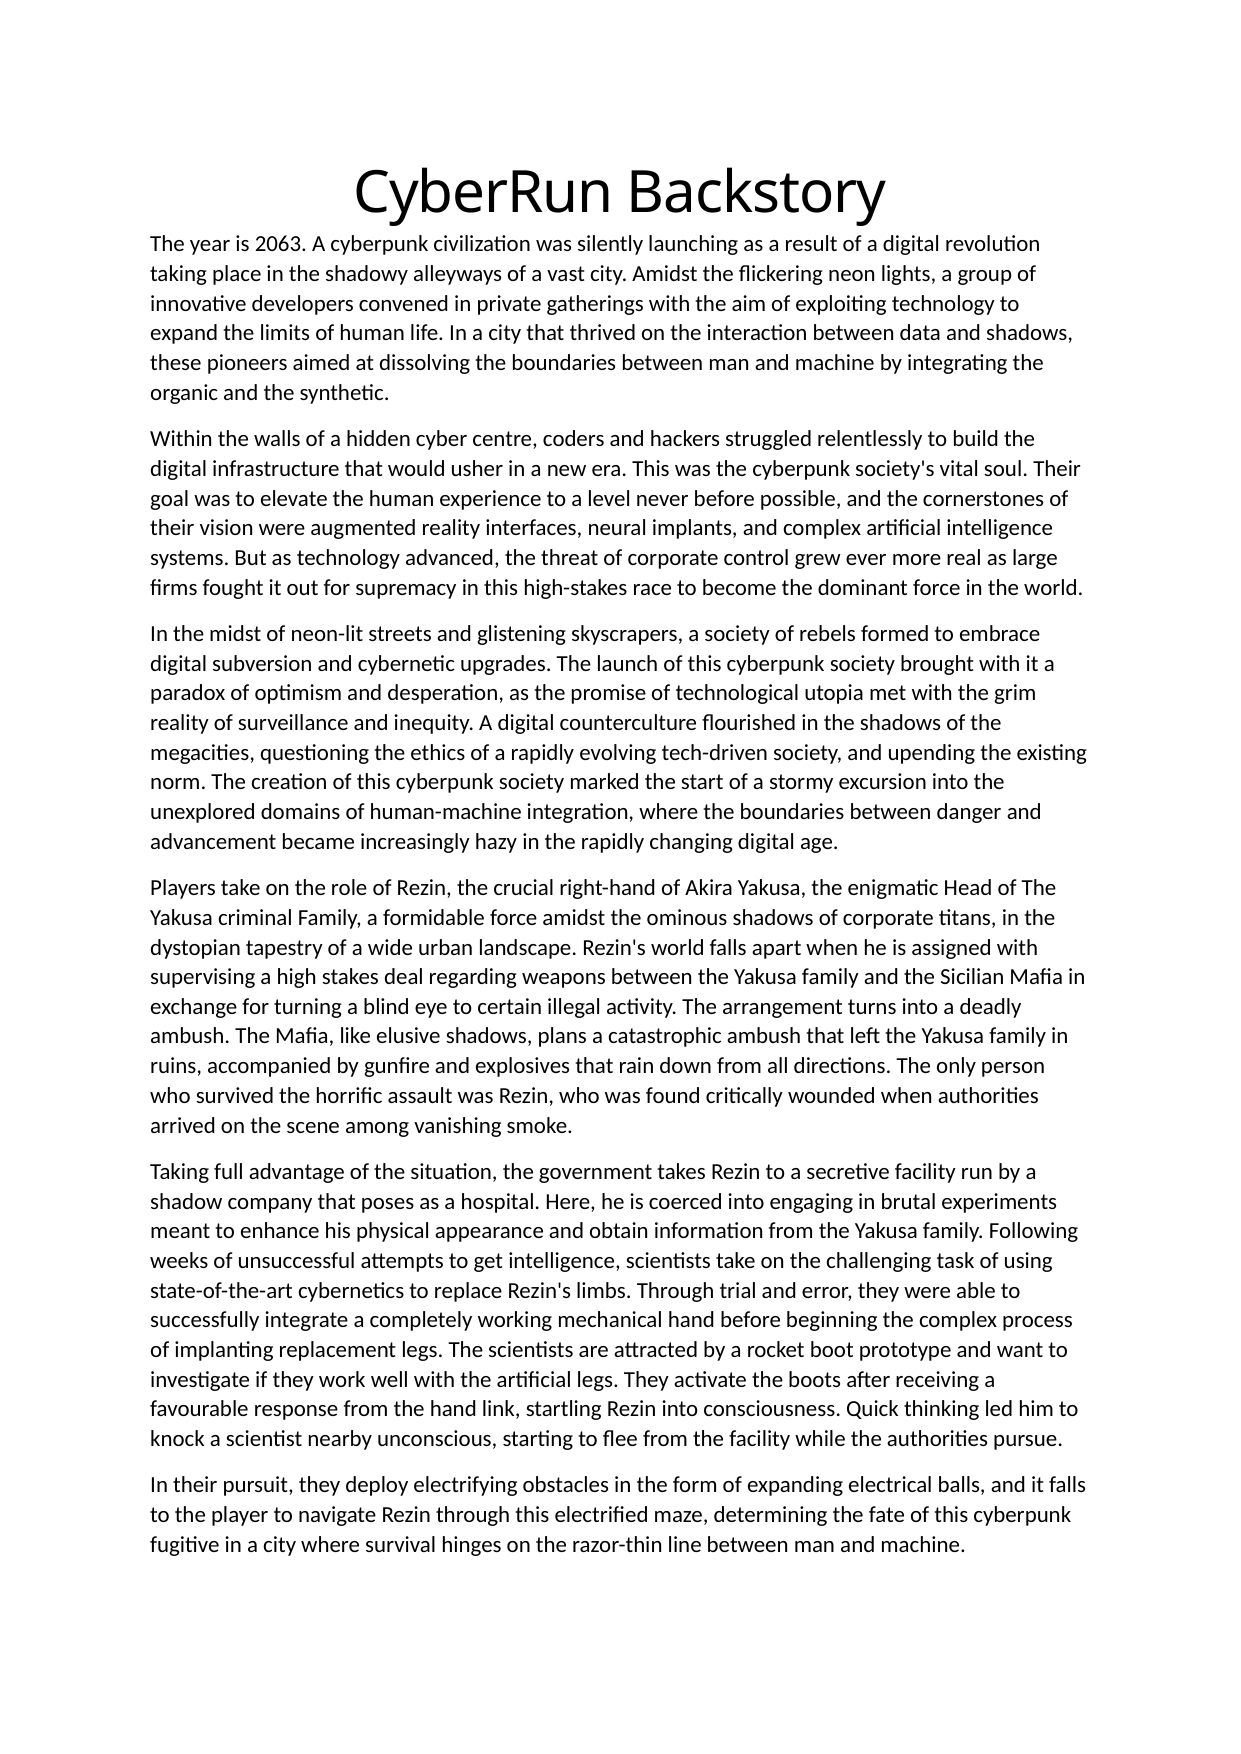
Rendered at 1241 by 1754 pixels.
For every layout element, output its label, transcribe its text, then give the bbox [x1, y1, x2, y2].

text Players take on the role of Rezin, the crucial right-hand of Akira Yakusa, the enigmatic Head of The Yakusa criminal Family, a formidable force amidst the ominous shadows of corporate titans, in the dystopian tapestry of a wide urban landscape. Rezin's world falls apart when he is assigned with supervising a high stakes deal regarding weapons between the Yakusa family and the Sicilian Mafia in exchange for turning a blind eye to certain illegal activity. The arrangement turns into a deadly ambush. The Mafia, like elusive shadows, plans a catastrophic ambush that left the Yakusa family in ruins, accompanied by gunfire and explosives that rain down from all directions. The only person who survived the horrific assault was Rezin, who was found critically wounded when authorities arrived on the scene among vanishing smoke. [150, 873, 1090, 1139]
text The year is 2063. A cyberpunk civilization was silently launching as a result of a digital revolution taking place in the shadowy alleyways of a vast city. Amidst the flickering neon lights, a group of innovative developers convened in private gatherings with the aim of exploiting technology to expand the limits of human life. In a city that thrived on the interaction between data and shadows, these pioneers aimed at dissolving the boundaries between man and machine by integrating the organic and the synthetic. [150, 229, 1090, 406]
text Within the walls of a hidden cyber centre, coders and hackers struggled relentlessly to build the digital infrastructure that would usher in a new era. This was the cyberpunk society's vital soul. Their goal was to elevate the human experience to a level never before possible, and the cornerstones of their vision were augmented reality interfaces, neural implants, and complex artificial intelligence systems. But as technology advanced, the threat of corporate control grew ever more real as large firms fought it out for supremacy in this high-stakes race to become the dominant force in the world. [150, 424, 1090, 601]
text Taking full advantage of the situation, the government takes Rezin to a secretive facility run by a shadow company that poses as a hospital. Here, he is coerced into engaging in brutal experiments meant to enhance his physical appearance and obtain information from the Yakusa family. Following weeks of unsuccessful attempts to get intelligence, scientists take on the challenging task of using state-of-the-art cybernetics to replace Rezin's limbs. Through trial and error, they were able to successfully integrate a completely working mechanical hand before beginning the complex process of implanting replacement legs. The scientists are attracted by a rocket boot prototype and want to investigate if they work well with the artificial legs. They activate the boots after receiving a favourable response from the hand link, startling Rezin into consciousness. Quick thinking led him to knock a scientist nearby unconscious, starting to flee from the facility while the authorities pursue. [150, 1157, 1090, 1452]
title CyberRun Backstory [150, 150, 1090, 229]
text In the midst of neon-lit streets and glistening skyscrapers, a society of rebels formed to embrace digital subversion and cybernetic upgrades. The launch of this cyberpunk society brought with it a paradox of optimism and desperation, as the promise of technological utopia met with the grim reality of surveillance and inequity. A digital counterculture flourished in the shadows of the megacities, questioning the ethics of a rapidly evolving tech-driven society, and upending the existing norm. The creation of this cyberpunk society marked the start of a stormy excursion into the unexplored domains of human-machine integration, where the boundaries between danger and advancement became increasingly hazy in the rapidly changing digital age. [150, 619, 1090, 855]
text In their pursuit, they deploy electrifying obstacles in the form of expanding electrical balls, and it falls to the player to navigate Rezin through this electrified maze, determining the fate of this cyberpunk fugitive in a city where survival hinges on the razor-thin line between man and machine. [150, 1471, 1090, 1558]
